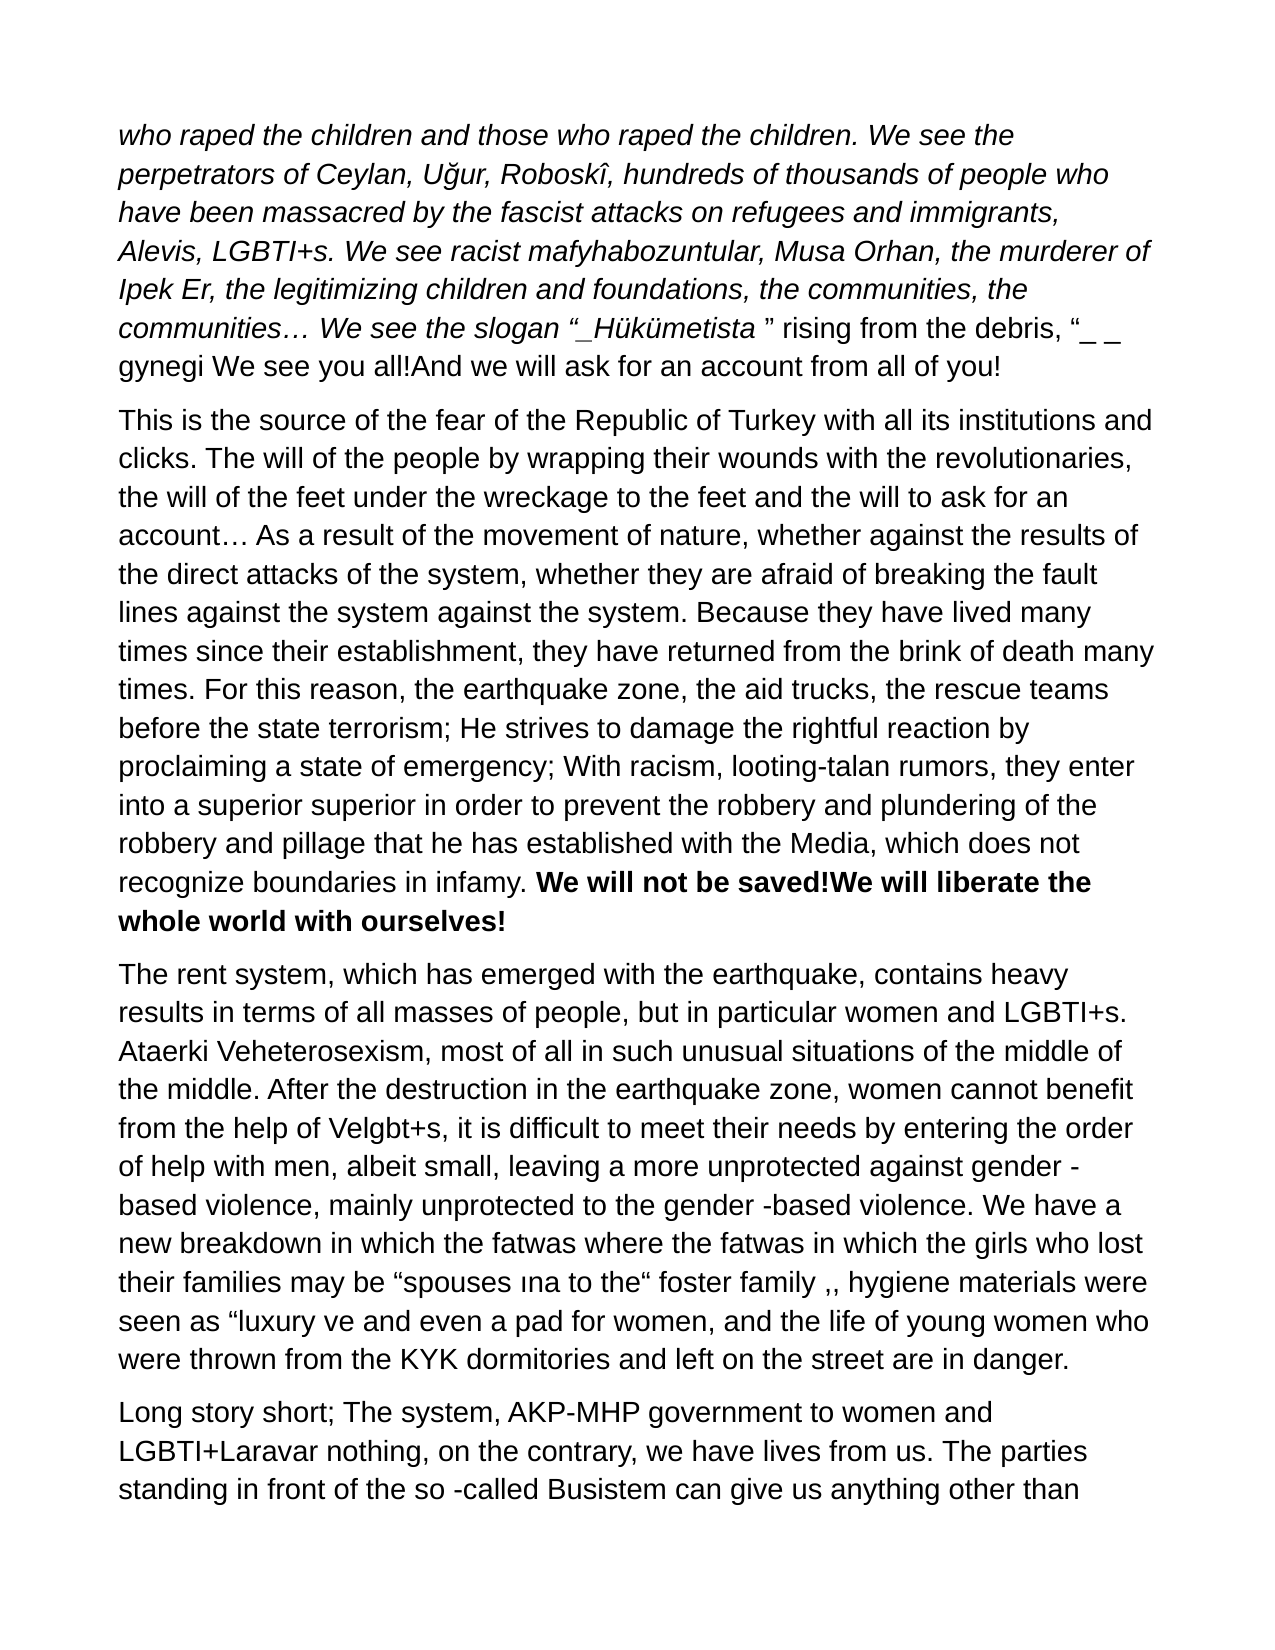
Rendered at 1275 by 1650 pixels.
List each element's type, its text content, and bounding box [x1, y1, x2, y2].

text The rent system, which has emerged with the earthquake, contains heavy results in terms of all masses of people, but in particular women and LGBTI+s. Ataerki Veheterosexism, most of all in such unusual situations of the middle of the middle. After the destruction in the earthquake zone, women cannot benefit from the help of Velgbt+s, it is difficult to meet their needs by entering the order of help with men, albeit small, leaving a more unprotected against gender -based violence, mainly unprotected to the gender -based violence. We have a new breakdown in which the fatwas where the fatwas in which the girls who lost their families may be “spouses ına to the“ foster family ,, hygiene materials were seen as “luxury ve and even a pad for women, and the life of young women who were thrown from the KYK dormitories and left on the street are in danger. [118, 957, 1157, 1376]
text This is the source of the fear of the Republic of Turkey with all its institutions and clicks. The will of the people by wrapping their wounds with the revolutionaries, the will of the feet under the wreckage to the feet and the will to ask for an account… As a result of the movement of nature, whether against the results of the direct attacks of the system, whether they are afraid of breaking the fault lines against the system against the system. Because they have lived many times since their establishment, they have returned from the brink of death many times. For this reason, the earthquake zone, the aid trucks, the rescue teams before the state terrorism; He strives to damage the rightful reaction by proclaiming a state of emergency; With racism, looting-talan rumors, they enter into a superior superior in order to prevent the robbery and plundering of the robbery and pillage that he has established with the Media, which does not recognize boundaries in infamy. We will not be saved!We will liberate the whole world with ourselves! [118, 402, 1157, 937]
text Long story short; The system, AKP-MHP government to women and LGBTI+Laravar nothing, on the contrary, we have lives from us. The parties standing in front of the so -called Busistem can give us anything other than [118, 1395, 1157, 1506]
text who raped the children and those who raped the children. We see the perpetrators of Ceylan, Uğur, Roboskî, hundreds of thousands of people who have been massacred by the fascist attacks on refugees and immigrants, Alevis, LGBTI+s. We see racist mafyhabozuntular, Musa Orhan, the murderer of Ipek Er, the legitimizing children and foundations, the communities, the communities… We see the slogan “_Hükümetista ” rising from the debris, “_ _ gynegi We see you all!And we will ask for an account from all of you! [118, 118, 1157, 383]
